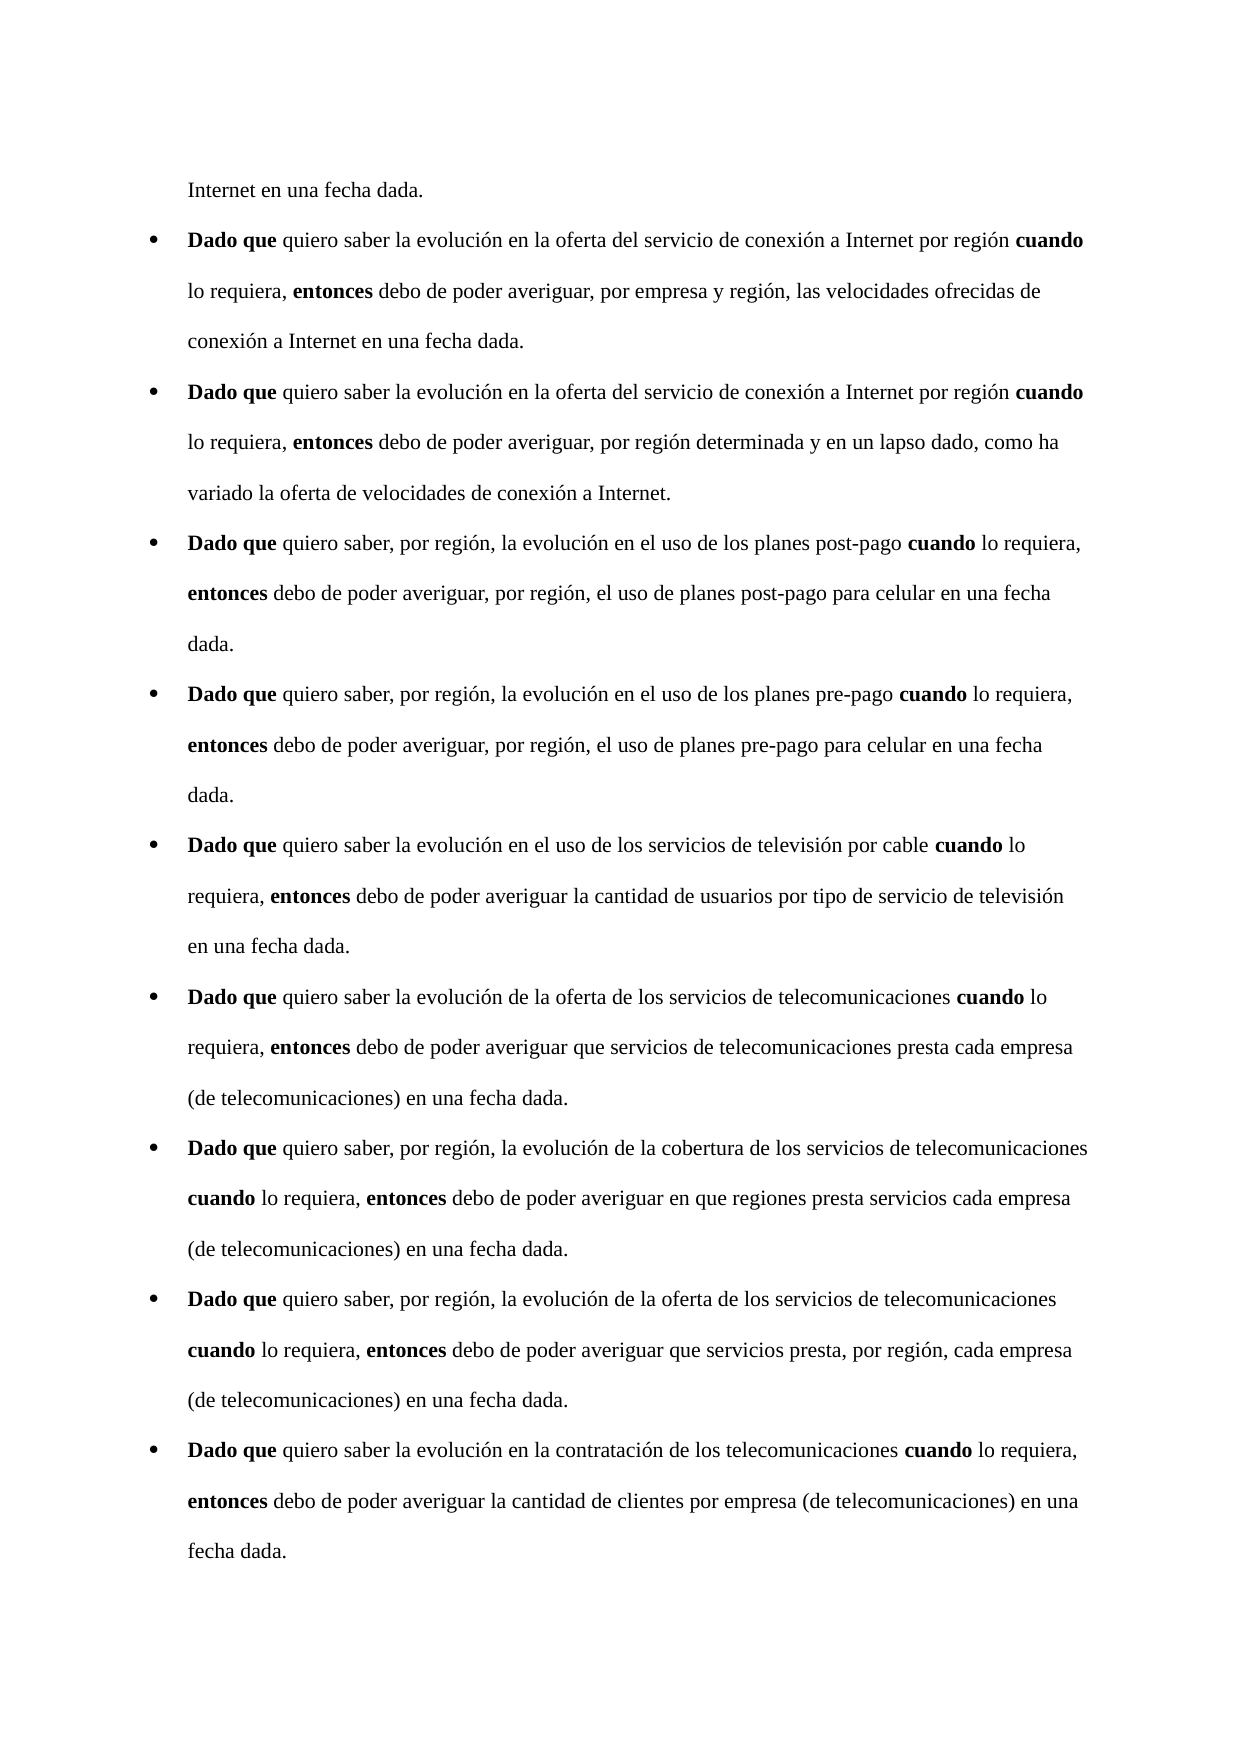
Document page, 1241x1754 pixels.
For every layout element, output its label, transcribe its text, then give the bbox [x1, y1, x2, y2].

list Dado que quiero saber, por región, la evolución de la cobertura de los servicios de telecomunicaciones cuando lo requiera, entonces debo de poder averiguar en que regiones presta servicios cada empresa (de telecomunicaciones) en una fecha dada. [150, 1135, 1090, 1261]
list Dado que quiero saber, por región, la evolución en el uso de los planes post-pago cuando lo requiera, entonces debo de poder averiguar, por región, el uso de planes post-pago para celular en una fecha dada. [150, 530, 1090, 656]
list Dado que quiero saber la evolución de la oferta de los servicios de telecomunicaciones cuando lo requiera, entonces debo de poder averiguar que servicios de telecomunicaciones presta cada empresa (de telecomunicaciones) en una fecha dada. [150, 984, 1090, 1110]
list Dado que quiero saber la evolución en el uso de los servicios de televisión por cable cuando lo requiera, entonces debo de poder averiguar la cantidad de usuarios por tipo de servicio de televisión en una fecha dada. [150, 832, 1090, 958]
list Dado que quiero saber, por región, la evolución de la oferta de los servicios de telecomunicaciones cuando lo requiera, entonces debo de poder averiguar que servicios presta, por región, cada empresa (de telecomunicaciones) en una fecha dada. [150, 1286, 1090, 1412]
list Dado que quiero saber, por región, la evolución en el uso de los planes pre-pago cuando lo requiera, entonces debo de poder averiguar, por región, el uso de planes pre-pago para celular en una fecha dada. [150, 681, 1090, 807]
list Dado que quiero saber la evolución en la contratación de los telecomunicaciones cuando lo requiera, entonces debo de poder averiguar la cantidad de clientes por empresa (de telecomunicaciones) en una fecha dada. [150, 1437, 1090, 1563]
list Internet en una fecha dada. [150, 177, 1090, 202]
list Dado que quiero saber la evolución en la oferta del servicio de conexión a Internet por región cuando lo requiera, entonces debo de poder averiguar, por región determinada y en un lapso dado, como ha variado la oferta de velocidades de conexión a Internet. [150, 379, 1090, 505]
list Dado que quiero saber la evolución en la oferta del servicio de conexión a Internet por región cuando lo requiera, entonces debo de poder averiguar, por empresa y región, las velocidades ofrecidas de conexión a Internet en una fecha dada. [150, 227, 1090, 353]
